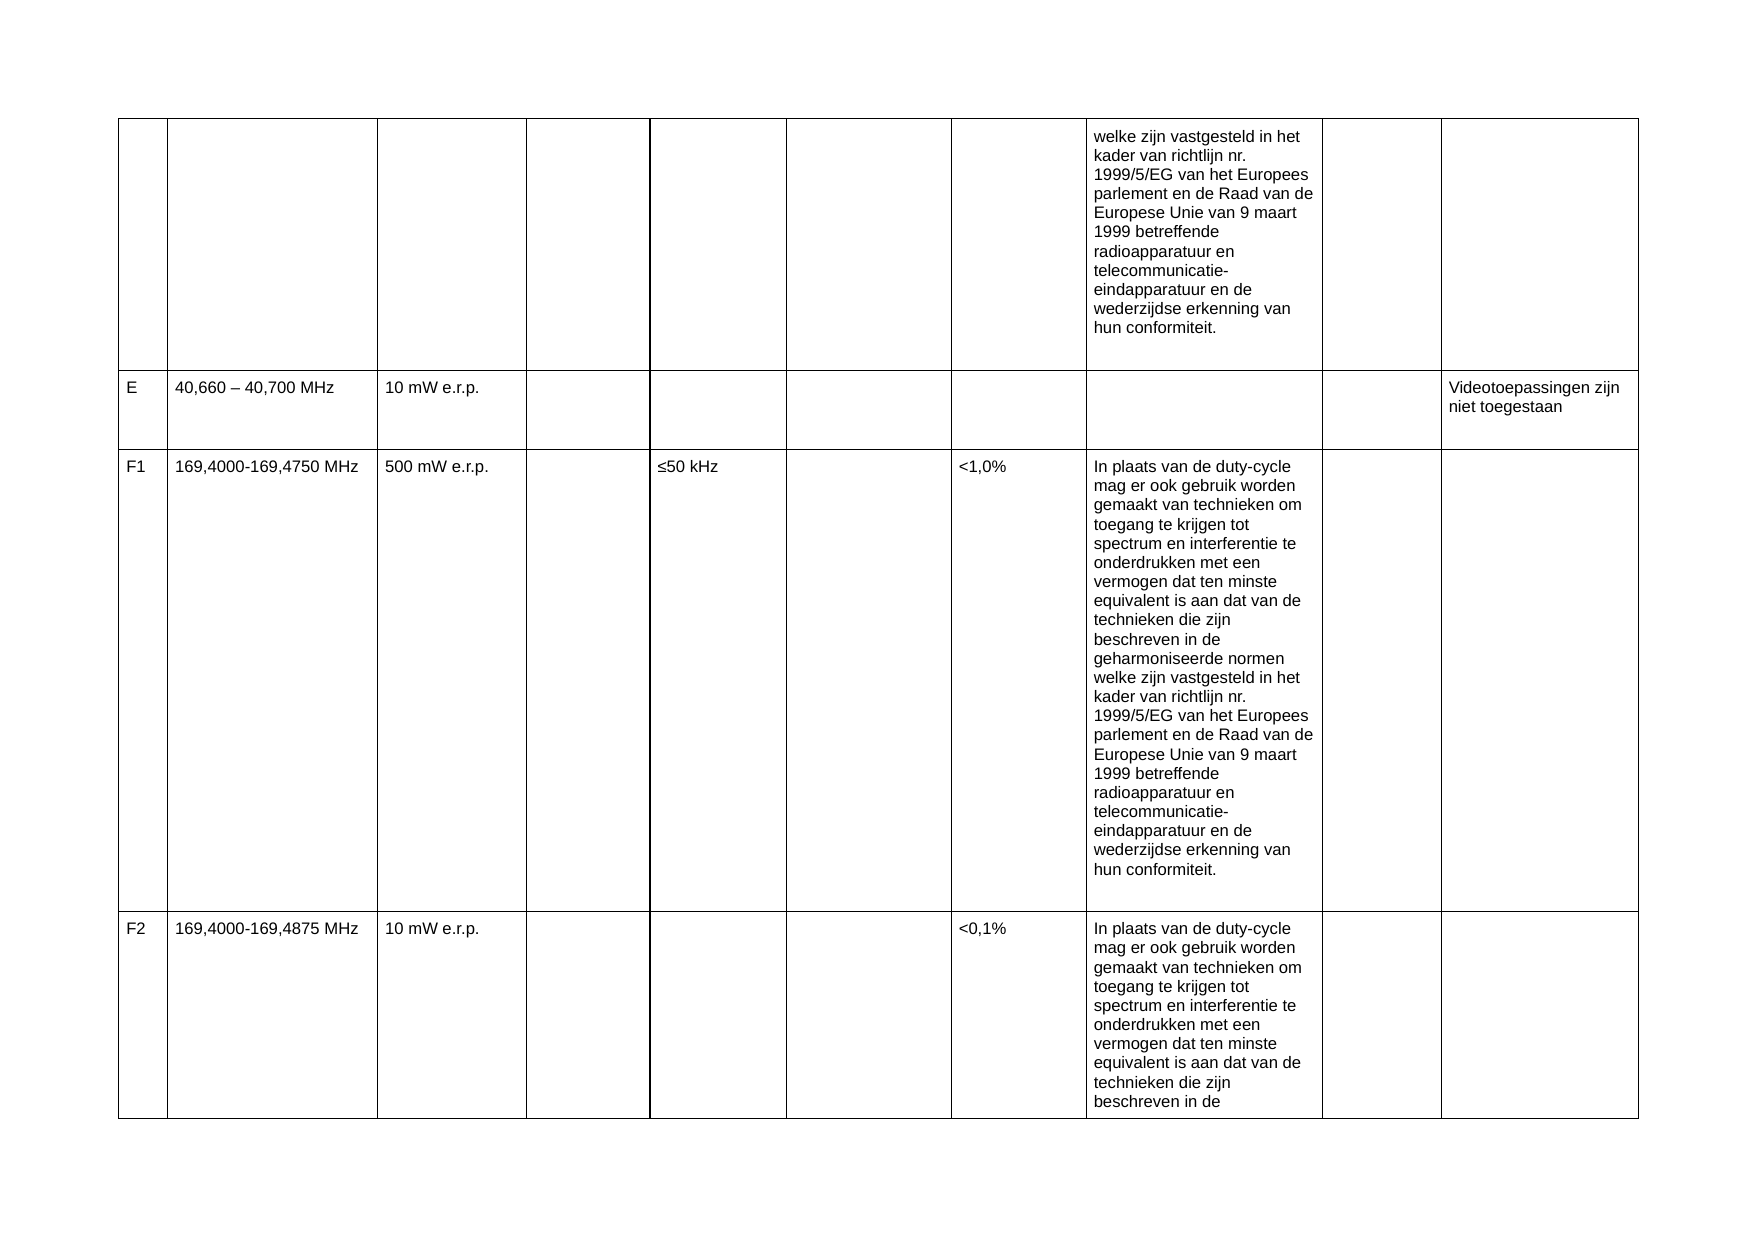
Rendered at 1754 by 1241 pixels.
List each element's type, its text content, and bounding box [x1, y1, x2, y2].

table_cell welke zijn vastgesteld in het kader van richtlijn nr. 1999/5/EG van het Europees parlement en de Raad van de Europese Unie van 9 maart 1999 betreffende radioapparatuur en telecommunicatie-eindapparatuur en de wederzijdse erkenning van hun conformiteit. [1087, 119, 1322, 369]
table_cell [787, 119, 951, 369]
table_cell [1323, 119, 1441, 369]
table_cell [1087, 371, 1322, 448]
table_cell F2 [119, 912, 167, 1118]
table_cell [787, 912, 951, 1118]
table_cell <0,1% [952, 912, 1086, 1118]
table_cell [1323, 912, 1441, 1118]
table_cell [787, 450, 951, 911]
table_cell 169,4000-169,4750 MHz [168, 450, 377, 911]
table_cell [952, 119, 1086, 369]
table_cell F1 [119, 450, 167, 911]
table_cell [119, 119, 167, 369]
table_cell [952, 371, 1086, 448]
table_cell 169,4000-169,4875 MHz [168, 912, 377, 1118]
table_cell 10 mW e.r.p. [378, 371, 526, 448]
table_cell 40,660 – 40,700 MHz [168, 371, 377, 448]
table_cell [1323, 450, 1441, 911]
table_cell [651, 371, 786, 448]
table_cell [787, 371, 951, 448]
table_cell [527, 371, 649, 448]
table_cell [527, 450, 649, 911]
table_cell [1323, 371, 1441, 448]
table_cell ≤50 kHz [651, 450, 786, 911]
table_cell [378, 119, 526, 369]
table_cell E [119, 371, 167, 448]
table_cell [651, 912, 786, 1118]
table_cell [1442, 912, 1638, 1118]
table_cell [1442, 450, 1638, 911]
table_cell <1,0% [952, 450, 1086, 911]
table_cell In plaats van de duty-cycle mag er ook gebruik worden gemaakt van technieken om toegang te krijgen tot spectrum en interferentie te onderdrukken met een vermogen dat ten minste equivalent is aan dat van de technieken die zijn beschreven in de [1087, 912, 1322, 1118]
table_cell [1442, 119, 1638, 369]
table_cell [168, 119, 377, 369]
table_cell [527, 912, 649, 1118]
table_cell Videotoepassingen zijn niet toegestaan [1442, 371, 1638, 448]
table_cell [527, 119, 649, 369]
table_cell 500 mW e.r.p. [378, 450, 526, 911]
table_cell [651, 119, 786, 369]
table_cell In plaats van de duty-cycle mag er ook gebruik worden gemaakt van technieken om toegang te krijgen tot spectrum en interferentie te onderdrukken met een vermogen dat ten minste equivalent is aan dat van de technieken die zijn beschreven in de geharmoniseerde normen welke zijn vastgesteld in het kader van richtlijn nr. 1999/5/EG van het Europees parlement en de Raad van de Europese Unie van 9 maart 1999 betreffende radioapparatuur en telecommunicatie-eindapparatuur en de wederzijdse erkenning van hun conformiteit. [1087, 450, 1322, 911]
table_cell 10 mW e.r.p. [378, 912, 526, 1118]
